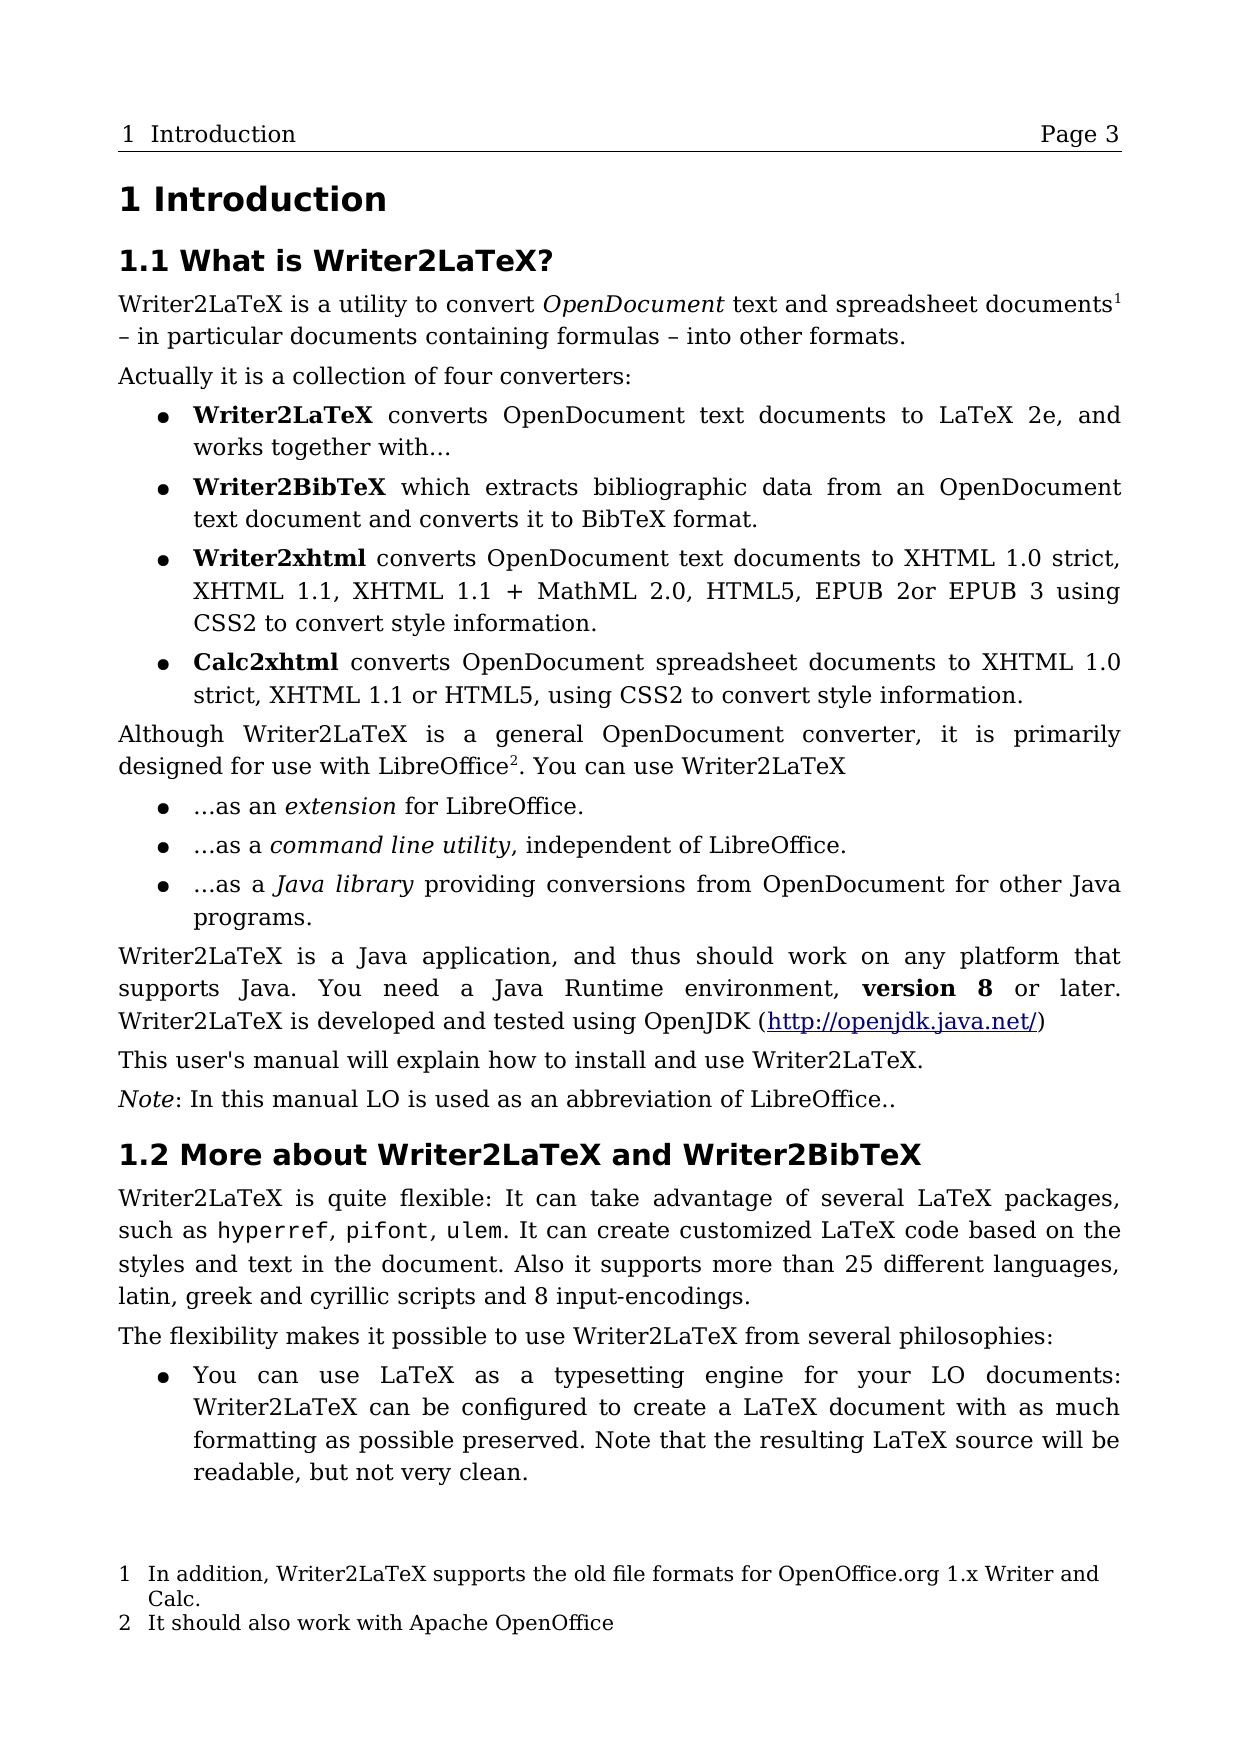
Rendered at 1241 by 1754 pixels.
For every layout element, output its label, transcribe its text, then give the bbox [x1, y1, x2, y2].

text Note: In this manual LO is used as an abbreviation of LibreOffice.. [118, 1086, 1122, 1113]
text Writer2LaTeX is a utility to convert OpenDocument text and spreadsheet documents – in particular documents containing formulas – into other formats. [118, 291, 1122, 350]
list ...as an extension for LibreOffice. [156, 793, 1122, 819]
text Writer2LaTeX is quite flexible: It can take advantage of several LaTeX packages, such as hyperref, pifont, ulem. It can create customized LaTeX code based on the styles and text in the document. Also it supports more than 25 different languages, latin, greek and cyrillic scripts and 8 input-encodings. [118, 1185, 1122, 1310]
list You can use LaTeX as a typesetting engine for your LO documents: Writer2LaTeX can be configured to create a LaTeX document with as much formatting as possible preserved. Note that the resulting LaTeX source will be readable, but not very clean. [156, 1362, 1122, 1486]
text This user's manual will explain how to install and use Writer2LaTeX. [118, 1047, 1122, 1074]
subtitle More about Writer2LaTeX and Writer2BibTeX [118, 1138, 1122, 1172]
list Calc2xhtml converts OpenDocument spreadsheet documents to XHTML 1.0 strict, XHTML 1.1 or HTML5, using CSS2 to convert style information. [156, 649, 1122, 708]
text The flexibility makes it possible to use Writer2LaTeX from several philosophies: [118, 1323, 1122, 1349]
list Writer2BibTeX which extracts bibliographic data from an OpenDocument text document and converts it to BibTeX format. [156, 474, 1122, 533]
subtitle What is Writer2LaTeX? [118, 244, 1122, 278]
list ...as a Java library providing conversions from OpenDocument for other Java programs. [156, 871, 1122, 931]
list Writer2xhtml converts OpenDocument text documents to XHTML 1.0 strict, XHTML 1.1, XHTML 1.1 + MathML 2.0, HTML5, EPUB 2or EPUB 3 using CSS2 to convert style information. [156, 545, 1122, 637]
text Although Writer2LaTeX is a general OpenDocument converter, it is primarily designed for use with LibreOffice. You can use Writer2LaTeX [118, 721, 1122, 780]
list Writer2LaTeX converts OpenDocument text documents to LaTeX 2e, and works together with... [156, 402, 1122, 461]
text Writer2LaTeX is a Java application, and thus should work on any platform that supports Java. You need a Java Runtime environment, version 8 or later. Writer2LaTeX is developed and tested using OpenJDK (http://openjdk.java.net/) [118, 943, 1122, 1034]
list ...as a command line utility, independent of LibreOffice. [156, 832, 1122, 859]
text It should also work with Apache OpenOffice [118, 1611, 1122, 1636]
subtitle Introduction [118, 181, 1122, 219]
text In addition, Writer2LaTeX supports the old file formats for OpenOffice.org 1.x Writer and Calc. [118, 1562, 1122, 1611]
text Actually it is a collection of four converters: [118, 363, 1122, 389]
